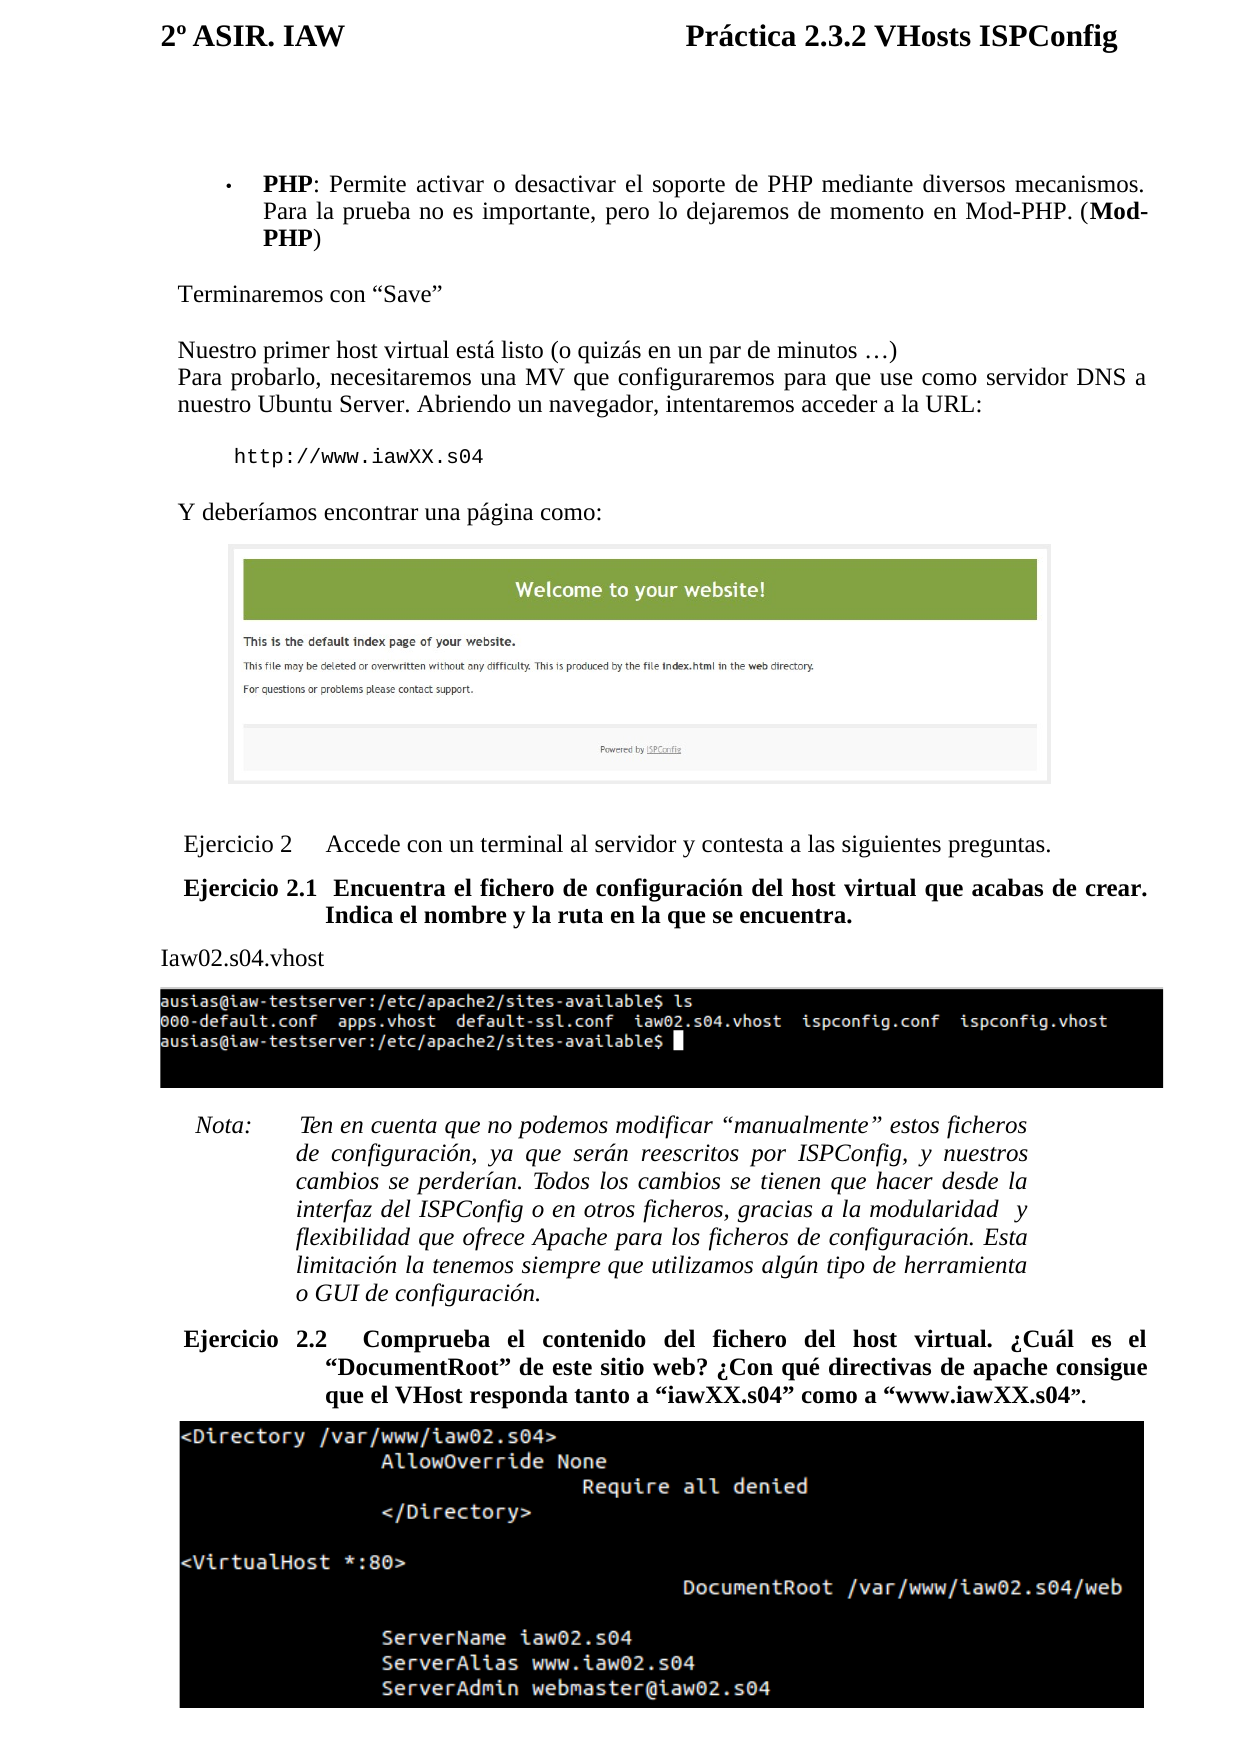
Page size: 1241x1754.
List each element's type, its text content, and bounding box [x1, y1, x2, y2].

text Ejercicio 2.1 Encuentra el fichero de configuración del host virtual que acabas de crear. Indica el nombre y la ruta en la que se encuentra. [183, 874, 1148, 928]
text http://www.iawXX.s04 [234, 446, 1163, 470]
picture [179, 1421, 1144, 1708]
text Iaw02.s04.vhost [160, 949, 1163, 970]
text Y deberíamos encontrar una página como: [177, 497, 1163, 526]
text Ejercicio 2 Accede con un terminal al servidor y contesta a las siguientes preguntas. [183, 829, 1163, 858]
text Ejercicio 2.2 Comprueba el contenido del fichero del host virtual. ¿Cuál es el “DocumentRoot” de este sitio web? ¿Con qué directivas de apache consigue que el VHost responda tanto a “iawXX.s04” como a “www.iawXX.s04”. [183, 1324, 1148, 1409]
text Terminaremos con “Save” [177, 279, 1163, 308]
text Para probarlo, necesitaremos una MV que configuraremos para que use como servidor DNS a nuestro Ubuntu Server. Abriendo un navegador, intentaremos acceder a la URL: [177, 364, 1148, 418]
text • PHP: Permite activar o desactivar el soporte de PHP mediante diversos mecanismos. [225, 169, 1163, 197]
text Nuestro primer host virtual está listo (o quizás en un par de minutos …) [177, 335, 1163, 364]
text Para la prueba no es importante, pero lo dejaremos de momento en Mod-PHP. (Mod- PHP) [263, 198, 1149, 252]
picture [160, 987, 1164, 1088]
text Nota: Ten en cuenta que no podemos modificar “manualmente” estos ficheros de configuración, ya que serán reescritos por ISPConfig, y nuestros cambios se perderían. Todos los cambios se tienen que hacer desde la interfaz del ISPConfig o en otros ficheros, gracias a la modularidad y flexibilidad que ofrece Apache para los ficheros de configuración. Esta limitación la tenemos siempre que utilizamos algún tipo de herramienta o GUI de configuración. [195, 1111, 1028, 1307]
picture [228, 544, 1051, 784]
